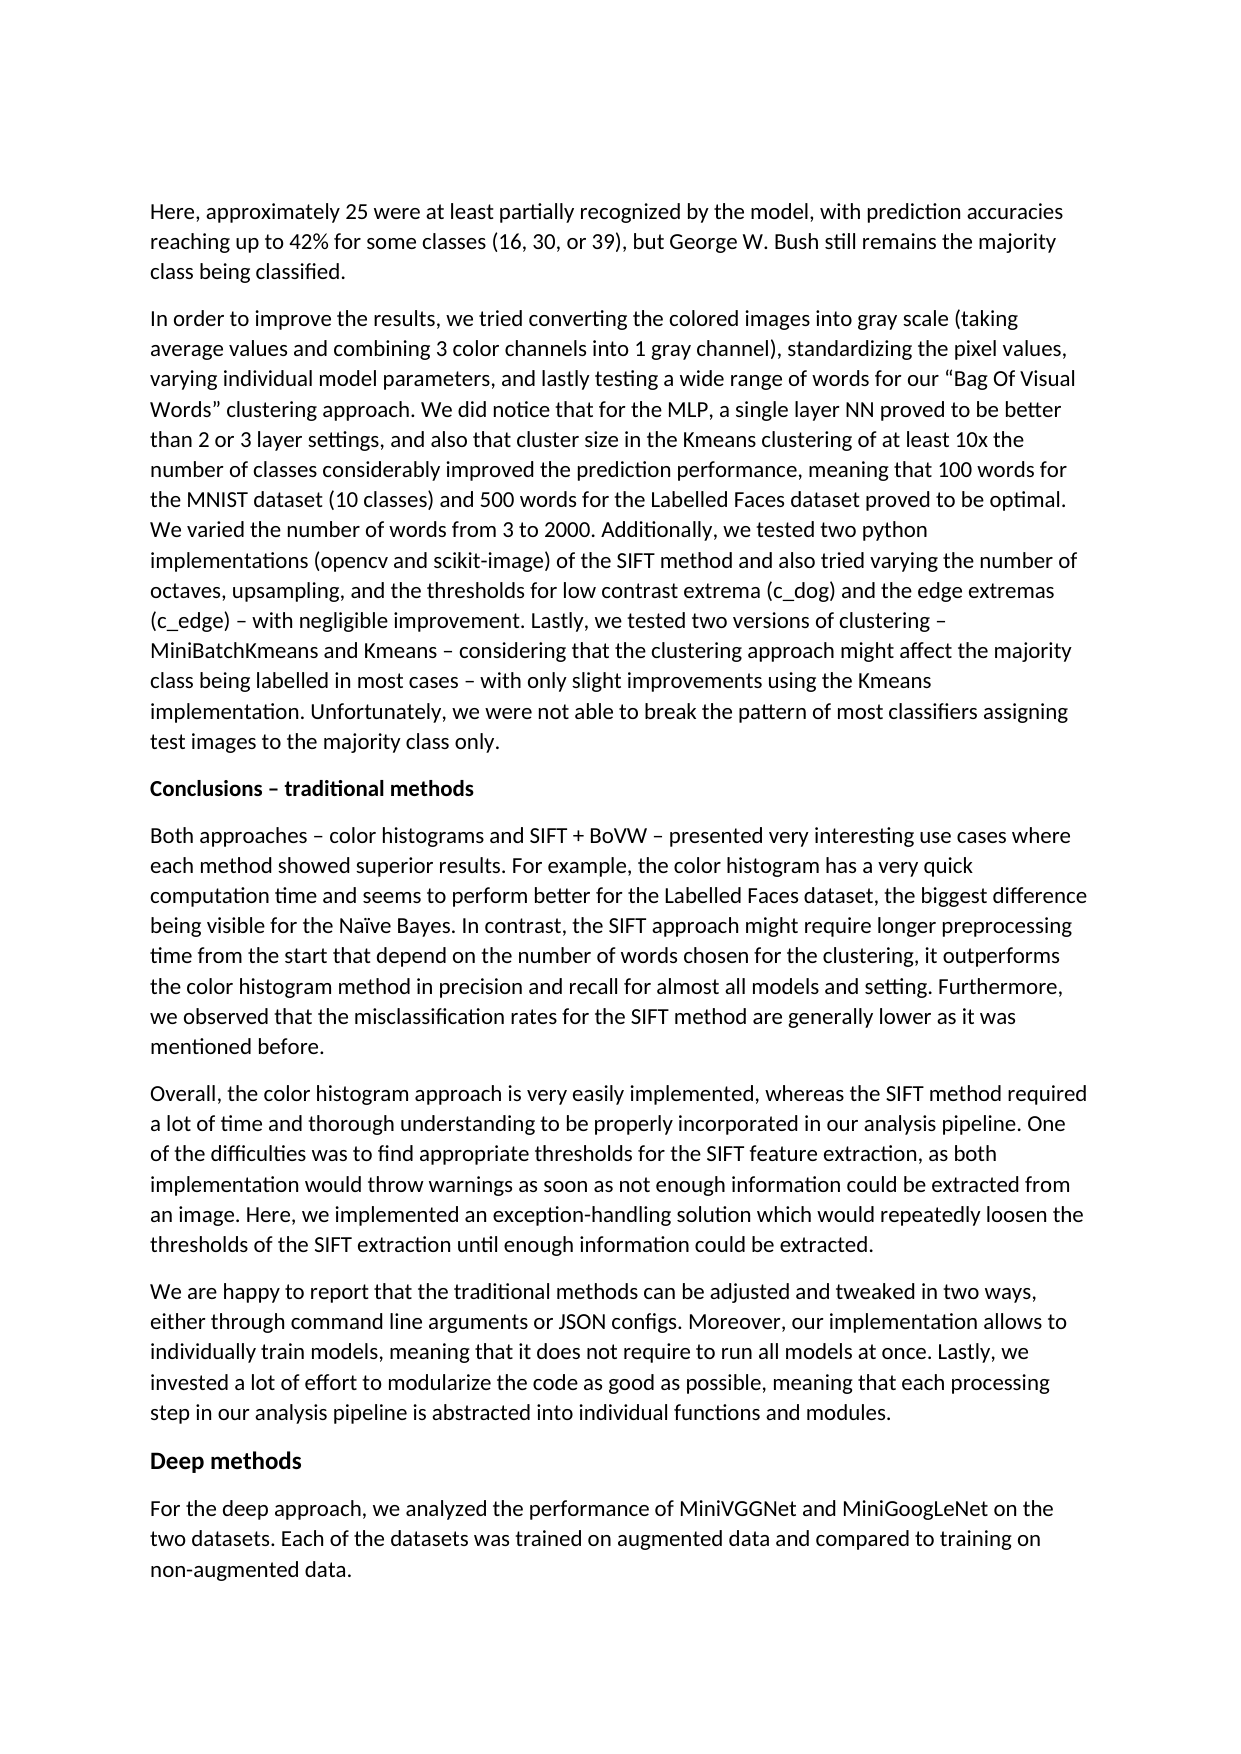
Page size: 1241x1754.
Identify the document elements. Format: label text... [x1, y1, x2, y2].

text We are happy to report that the traditional methods can be adjusted and tweaked in two ways, either through command line arguments or JSON configs. Moreover, our implementation allows to individually train models, meaning that it does not require to run all models at once. Lastly, we invested a lot of effort to modularize the code as good as possible, meaning that each processing step in our analysis pipeline is abstracted into individual functions and modules. [150, 1277, 1090, 1426]
text For the deep approach, we analyzed the performance of MiniVGGNet and MiniGoogLeNet on the two datasets. Each of the datasets was trained on augmented data and compared to training on non-augmented data. [150, 1494, 1090, 1583]
text Deep methods [150, 1445, 1090, 1475]
text Conclusions – traditional methods [150, 774, 1090, 802]
text In order to improve the results, we tried converting the colored images into gray scale (taking average values and combining 3 color channels into 1 gray channel), standardizing the pixel values, varying individual model parameters, and lastly testing a wide range of words for our “Bag Of Visual Words” clustering approach. We did notice that for the MLP, a single layer NN proved to be better than 2 or 3 layer settings, and also that cluster size in the Kmeans clustering of at least 10x the number of classes considerably improved the prediction performance, meaning that 100 words for the MNIST dataset (10 classes) and 500 words for the Labelled Faces dataset proved to be optimal. We varied the number of words from 3 to 2000. Additionally, we tested two python implementations (opencv and scikit-image) of the SIFT method and also tried varying the number of octaves, upsampling, and the thresholds for low contrast extrema (c_dog) and the edge extremas (c_edge) – with negligible improvement. Lastly, we tested two versions of clustering – MiniBatchKmeans and Kmeans – considering that the clustering approach might affect the majority class being labelled in most cases – with only slight improvements using the Kmeans implementation. Unfortunately, we were not able to break the pattern of most classifiers assigning test images to the majority class only. [150, 304, 1090, 755]
text Here, approximately 25 were at least partially recognized by the model, with prediction accuracies reaching up to 42% for some classes (16, 30, or 39), but George W. Bush still remains the majority class being classified. [150, 197, 1090, 285]
text Both approaches – color histograms and SIFT + BoVW – presented very interesting use cases where each method showed superior results. For example, the color histogram has a very quick computation time and seems to perform better for the Labelled Faces dataset, the biggest difference being visible for the Naïve Bayes. In contrast, the SIFT approach might require longer preprocessing time from the start that depend on the number of words chosen for the clustering, it outperforms the color histogram method in precision and recall for almost all models and setting. Furthermore, we observed that the misclassification rates for the SIFT method are generally lower as it was mentioned before. [150, 821, 1090, 1060]
text Overall, the color histogram approach is very easily implemented, whereas the SIFT method required a lot of time and thorough understanding to be properly incorporated in our analysis pipeline. One of the difficulties was to find appropriate thresholds for the SIFT feature extraction, as both implementation would throw warnings as soon as not enough information could be extracted from an image. Here, we implemented an exception-handling solution which would repeatedly loosen the thresholds of the SIFT extraction until enough information could be extracted. [150, 1079, 1090, 1258]
